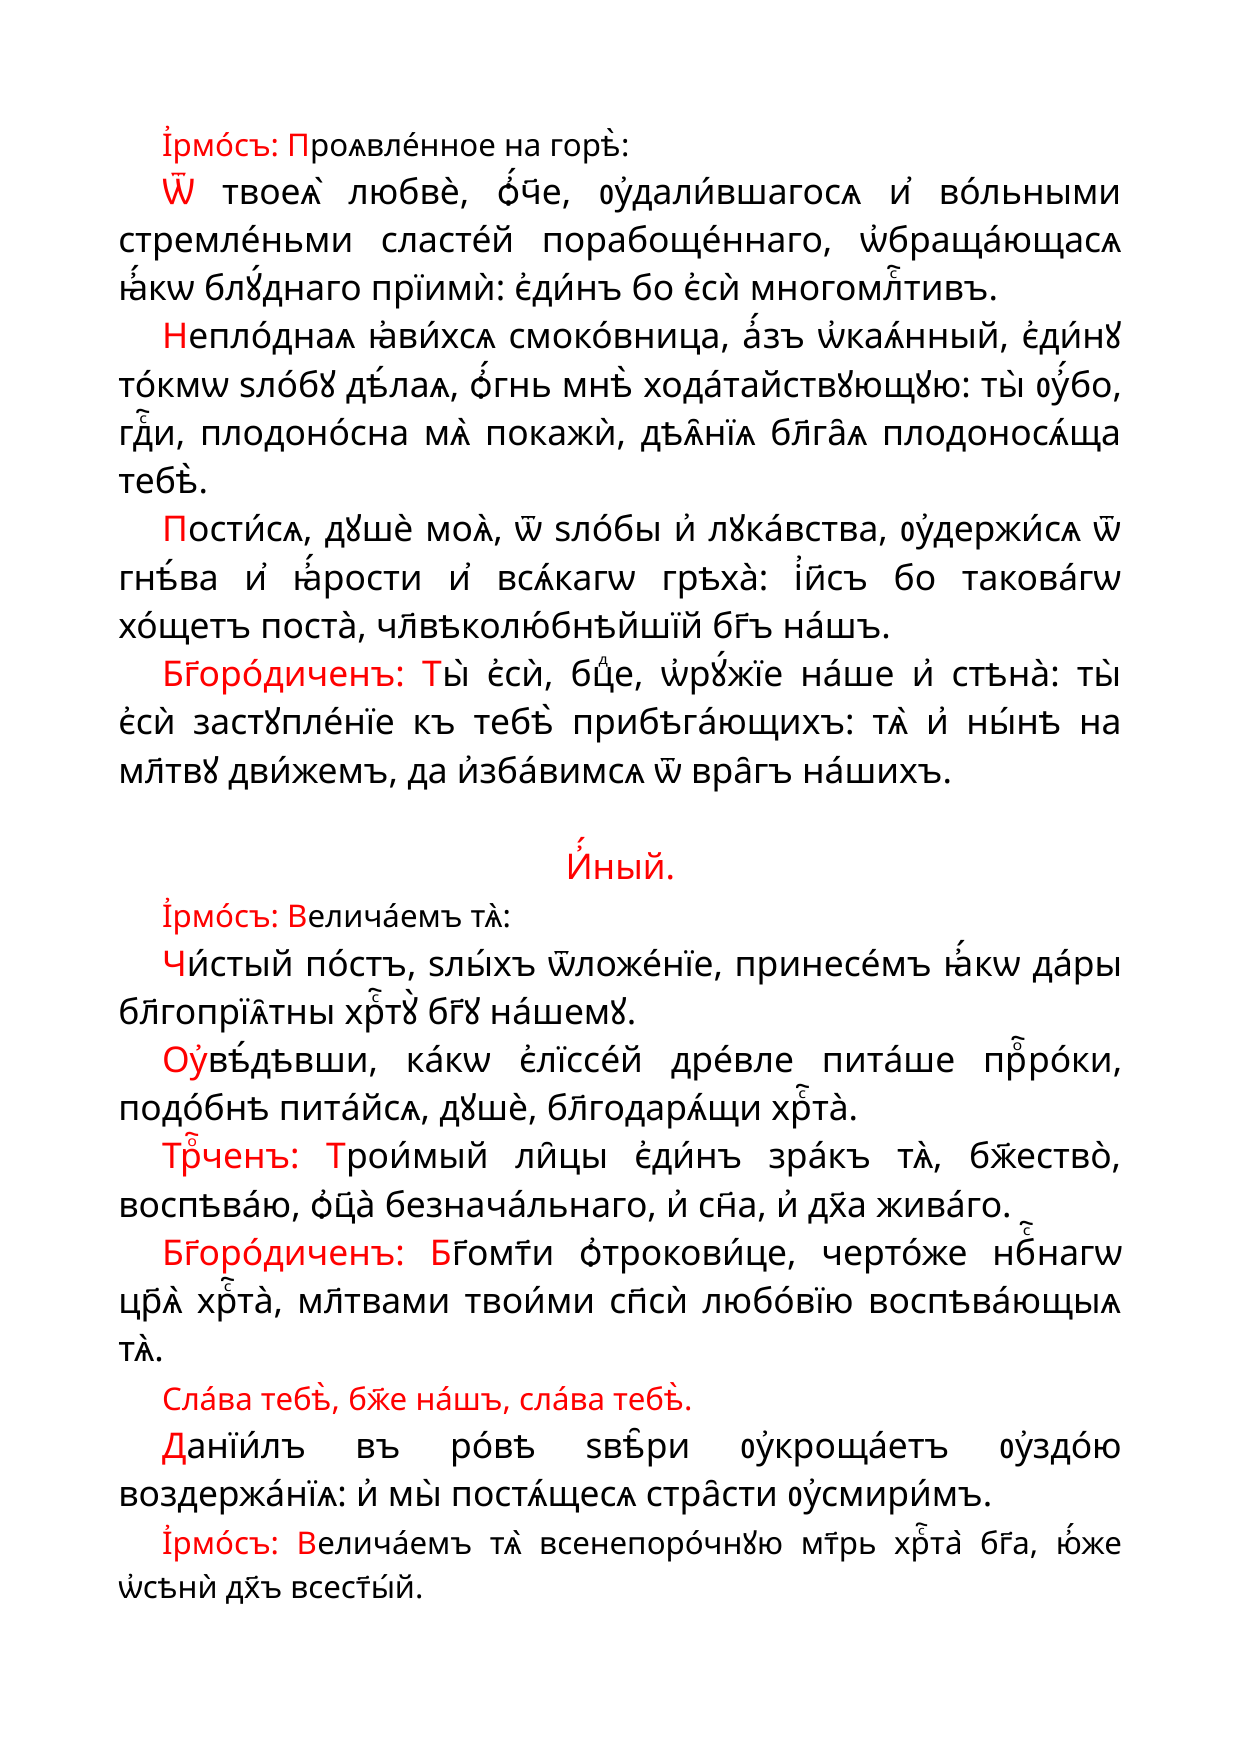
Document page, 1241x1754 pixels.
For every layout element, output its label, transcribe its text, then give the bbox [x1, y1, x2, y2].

text Бг҃оро́диченъ: Ты̀ є҆сѝ, бцⷣе, ѡ҆рꙋ́жїе на́ше и҆ стѣна̀: ты̀ є҆сѝ застꙋпле́нїе къ тебѣ̀ прибѣга́ющихъ: тѧ̀ и҆ ны́нѣ на мл҃твꙋ дви́жемъ, да и҆зба́вимсѧ ѿ вра̑гъ на́шихъ. [118, 649, 1122, 793]
text Непло́днаѧ ꙗ҆ви́хсѧ смоко́вница, а҆́зъ ѡ҆каѧ́нный, є҆ди́нꙋ то́кмѡ ѕло́бꙋ дѣ́лаѧ, ѻ҆́гнь мнѣ̀ хода́тайствꙋющꙋю: ты̀ ᲂу҆́бо, гдⷭ҇и, плодоно́сна мѧ̀ покажѝ, дѣѧ̑нїѧ бл҃га̑ѧ плодоносѧ́ща тебѣ̀. [118, 311, 1122, 504]
text И҆́ный. [118, 842, 1122, 890]
text І҆рмо́съ: Велича́емъ тѧ̀: [118, 890, 1122, 938]
text Оу҆вѣ́дѣвши, ка́кѡ є҆лїссе́й дре́вле пита́ше прⷪ҇ро́ки, подо́бнѣ пита́йсѧ, дꙋшѐ, бл҃годарѧ́щи хрⷭ҇та̀. [118, 1034, 1122, 1131]
text Чи́стый по́стъ, ѕлы́хъ ѿложе́нїе, принесе́мъ ꙗ҆́кѡ да́ры бл҃гопрїѧ̑тны хрⷭ҇тꙋ̀ бг҃ꙋ на́шемꙋ. [118, 938, 1122, 1034]
text І҆рмо́съ: Велича́емъ тѧ̀ всенепоро́чнꙋю мт҃рь хрⷭ҇та̀ бг҃а, ю҆́же ѡ҆сѣнѝ дх҃ъ всест҃ы́й. [118, 1517, 1122, 1608]
text І҆рмо́съ: Проѧвле́нное на горѣ̀: [118, 118, 1122, 166]
text Данїи́лъ въ ро́вѣ ѕвѣ̑ри ᲂу҆кроща́етъ ᲂу҆здо́ю воздержа́нїѧ: и҆ мы̀ постѧ́щесѧ стра̑сти ᲂу҆смири́мъ. [118, 1420, 1122, 1517]
text Трⷪ҇ченъ: Трои́мый ли̑цы є҆ди́нъ зра́къ тѧ̀, бж҃ество̀, воспѣва́ю, ѻ҆ц҃а̀ безнача́льнаго, и҆ сн҃а, и҆ дх҃а жива́го. [118, 1131, 1122, 1227]
text Пости́сѧ, дꙋшѐ моѧ̀, ѿ ѕло́бы и҆ лꙋка́вства, ᲂу҆держи́сѧ ѿ гнѣ́ва и҆ ꙗ҆́рости и҆ всѧ́кагѡ грѣха̀: і҆и҃съ бо такова́гѡ хо́щетъ поста̀, чл҃вѣколю́бнѣйшїй бг҃ъ на́шъ. [118, 504, 1122, 649]
text Бг҃оро́диченъ: Бг҃омт҃и ѻ҆трокови́це, черто́же нбⷭ҇нагѡ цр҃ѧ̀ хрⷭ҇та̀, мл҃твами твои́ми сп҃сѝ любо́вїю воспѣва́ющыѧ тѧ̀. [118, 1227, 1122, 1372]
text Сла́ва тебѣ̀, бж҃е на́шъ, сла́ва тебѣ̀. [118, 1372, 1122, 1420]
text Ѿ твоеѧ̀ любвѐ, ѻ҆́ч҃е, ᲂу҆дали́вшагосѧ и҆ во́льными стремле́ньми сласте́й порабоще́ннаго, ѡ҆браща́ющасѧ ꙗ҆́кѡ блꙋ́днаго прїимѝ: є҆ди́нъ бо є҆сѝ многомлⷭ҇тивъ. [118, 166, 1122, 311]
